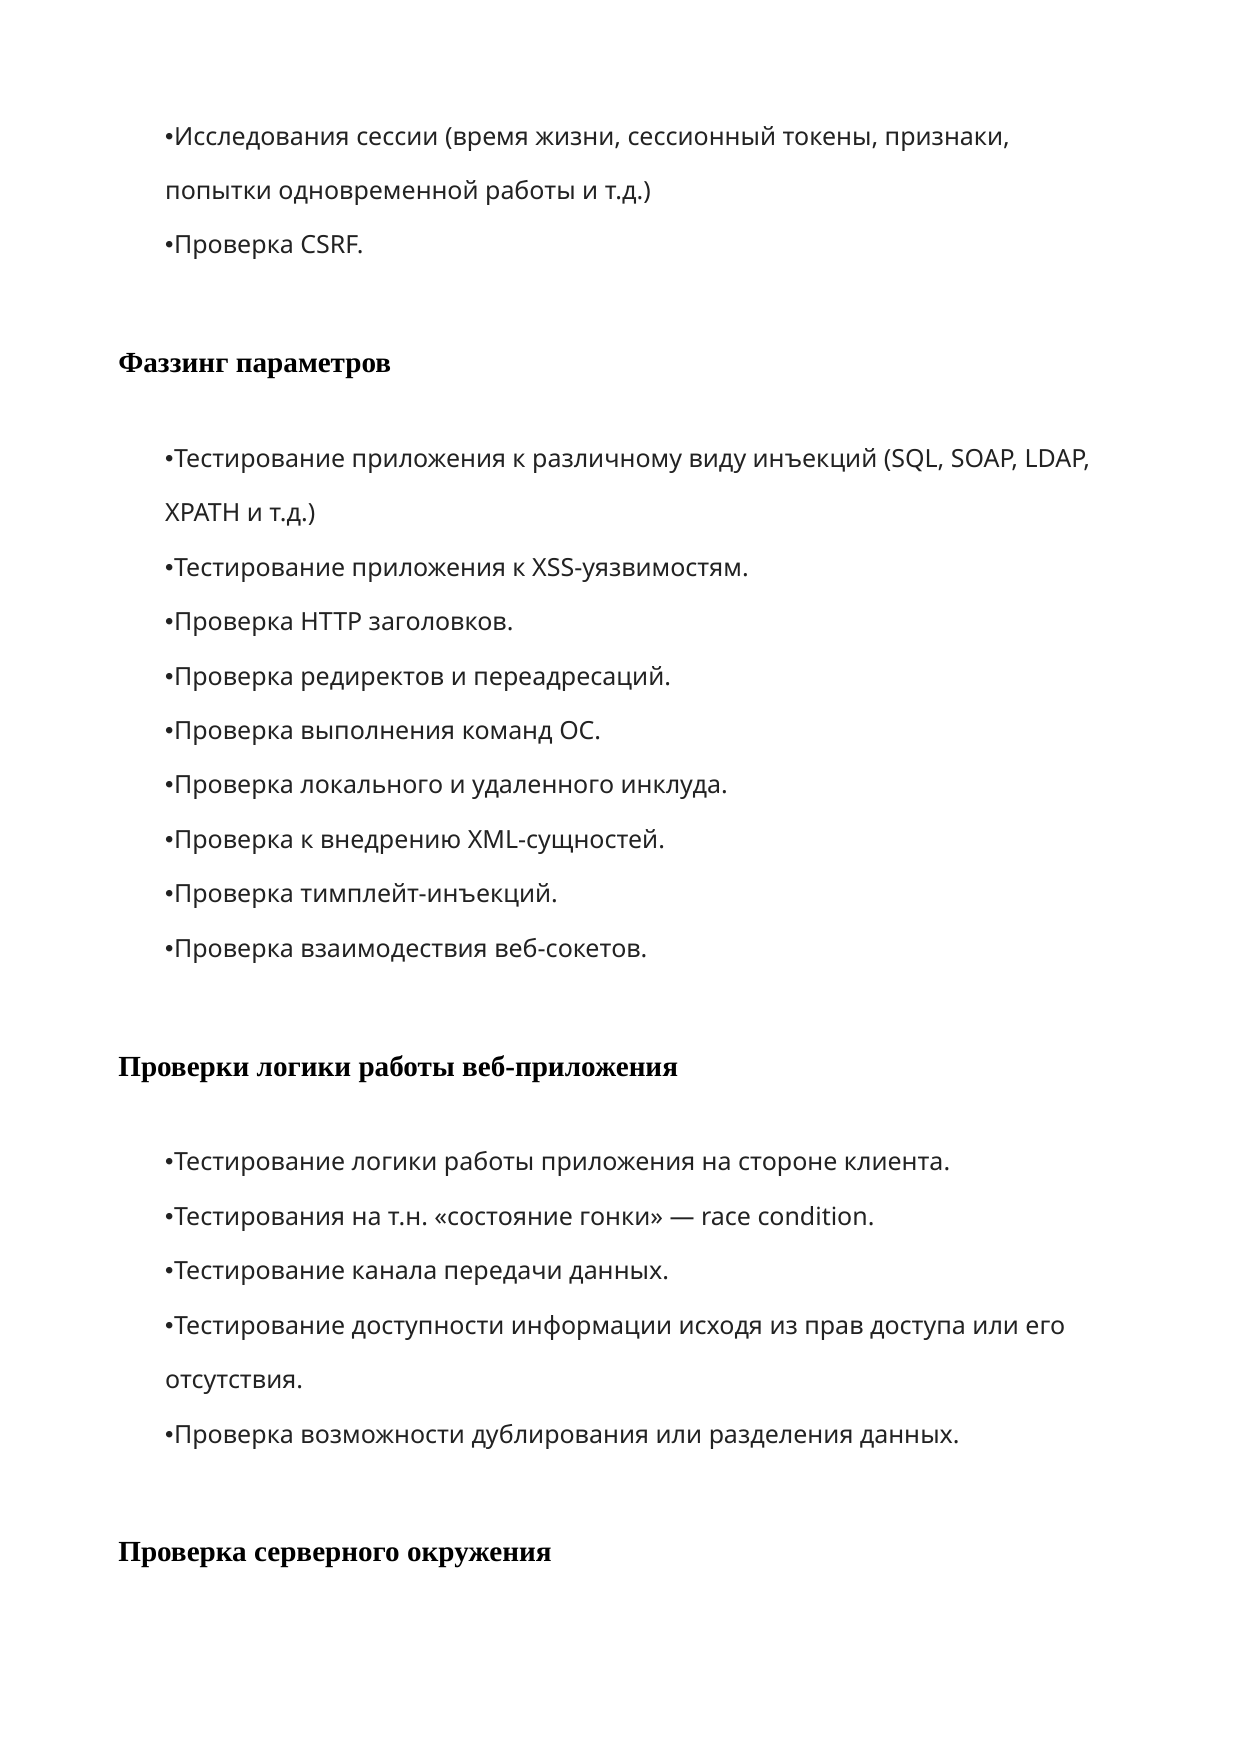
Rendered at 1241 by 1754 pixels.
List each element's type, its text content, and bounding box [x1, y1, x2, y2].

list Тестирования на т.н. «состояние гонки» — race condition. [118, 1198, 1122, 1232]
subtitle Проверки логики работы веб-приложения [118, 1049, 1122, 1082]
list Проверка CSRF. [118, 227, 1122, 261]
list Проверка к внедрению XML-сущностей. [118, 822, 1122, 856]
list Тестирование канала передачи данных. [118, 1253, 1122, 1287]
list Исследования сессии (время жизни, сессионный токены, признаки, попытки одновременной работы и т.д.) [118, 118, 1122, 207]
list Проверка тимплейт-инъекций. [118, 876, 1122, 910]
list Проверка HTTP заголовков. [118, 604, 1122, 638]
list Проверка выполнения команд ОС. [118, 713, 1122, 747]
list Проверка взаимодествия веб-сокетов. [118, 931, 1122, 965]
subtitle Фаззинг параметров [118, 345, 1122, 379]
list Тестирование доступности информации исходя из прав доступа или его отсутствия. [118, 1307, 1122, 1396]
list Тестирование приложения к XSS-уязвимостям. [118, 549, 1122, 583]
subtitle Проверка серверного окружения [118, 1534, 1122, 1568]
list Проверка локального и удаленного инклуда. [118, 767, 1122, 801]
list Проверка возможности дублирования или разделения данных. [118, 1416, 1122, 1450]
list Тестирование приложения к различному виду инъекций (SQL, SOAP, LDAP, XPATH и т.д.) [118, 440, 1122, 529]
list Тестирование логики работы приложения на стороне клиента. [118, 1144, 1122, 1178]
list Проверка редиректов и переадресаций. [118, 658, 1122, 692]
